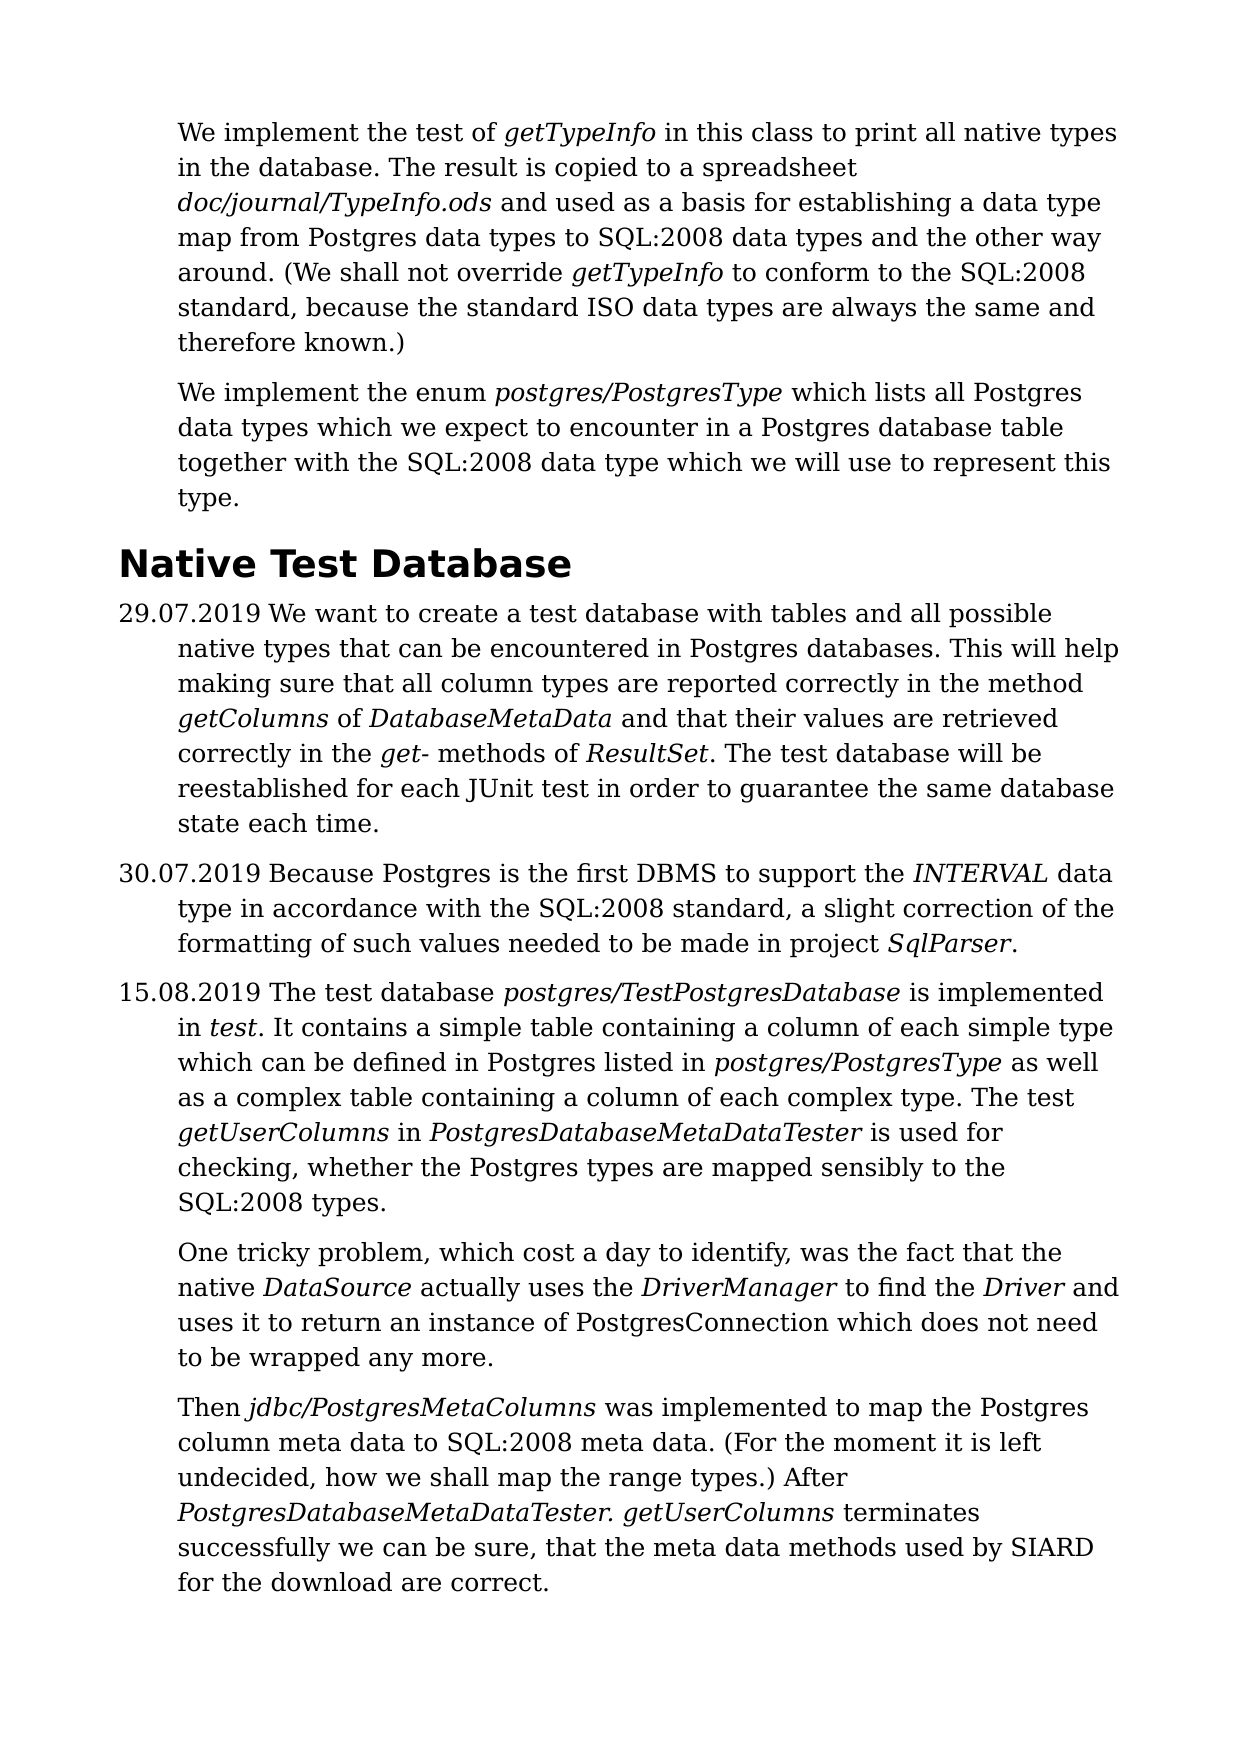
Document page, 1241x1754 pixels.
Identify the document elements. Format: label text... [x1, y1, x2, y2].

text 15.08.2019 The test database postgres/TestPostgresDatabase is implemented in test. It contains a simple table containing a column of each simple type which can be defined in Postgres listed in postgres/PostgresType as well as a complex table containing a column of each complex type. The test getUserColumns in PostgresDatabaseMetaDataTester is used for checking, whether the Postgres types are mapped sensibly to the SQL:2008 types. [118, 978, 1122, 1218]
text One tricky problem, which cost a day to identify, was the fact that the native DataSource actually uses the DriverManager to find the Driver and uses it to return an instance of PostgresConnection which does not need to be wrapped any more. [177, 1238, 1122, 1372]
text 29.07.2019 We want to create a test database with tables and all possible native types that can be encountered in Postgres databases. This will help making sure that all column types are reported correctly in the method getColumns of DatabaseMetaData and that their values are retrieved correctly in the get- methods of ResultSet. The test database will be reestablished for each JUnit test in order to guarantee the same database state each time. [118, 599, 1122, 838]
text We implement the test of getTypeInfo in this class to print all native types in the database. The result is copied to a spreadsheet doc/journal/TypeInfo.ods and used as a basis for establishing a data type map from Postgres data types to SQL:2008 data types and the other way around. (We shall not override getTypeInfo to conform to the SQL:2008 standard, because the standard ISO data types are always the same and therefore known.) [177, 118, 1122, 357]
text Then jdbc/PostgresMetaColumns was implemented to map the Postgres column meta data to SQL:2008 meta data. (For the moment it is left undecided, how we shall map the range types.) After PostgresDatabaseMetaDataTester. getUserColumns terminates successfully we can be sure, that the meta data methods used by SIARD for the download are correct. [177, 1393, 1122, 1597]
text We implement the enum postgres/PostgresType which lists all Postgres data types which we expect to encounter in a Postgres database table together with the SQL:2008 data type which we will use to represent this type. [177, 378, 1122, 512]
subtitle Native Test Database [118, 543, 1122, 587]
text 30.07.2019 Because Postgres is the first DBMS to support the INTERVAL data type in accordance with the SQL:2008 standard, a slight correction of the formatting of such values needed to be made in project SqlParser. [118, 859, 1122, 958]
